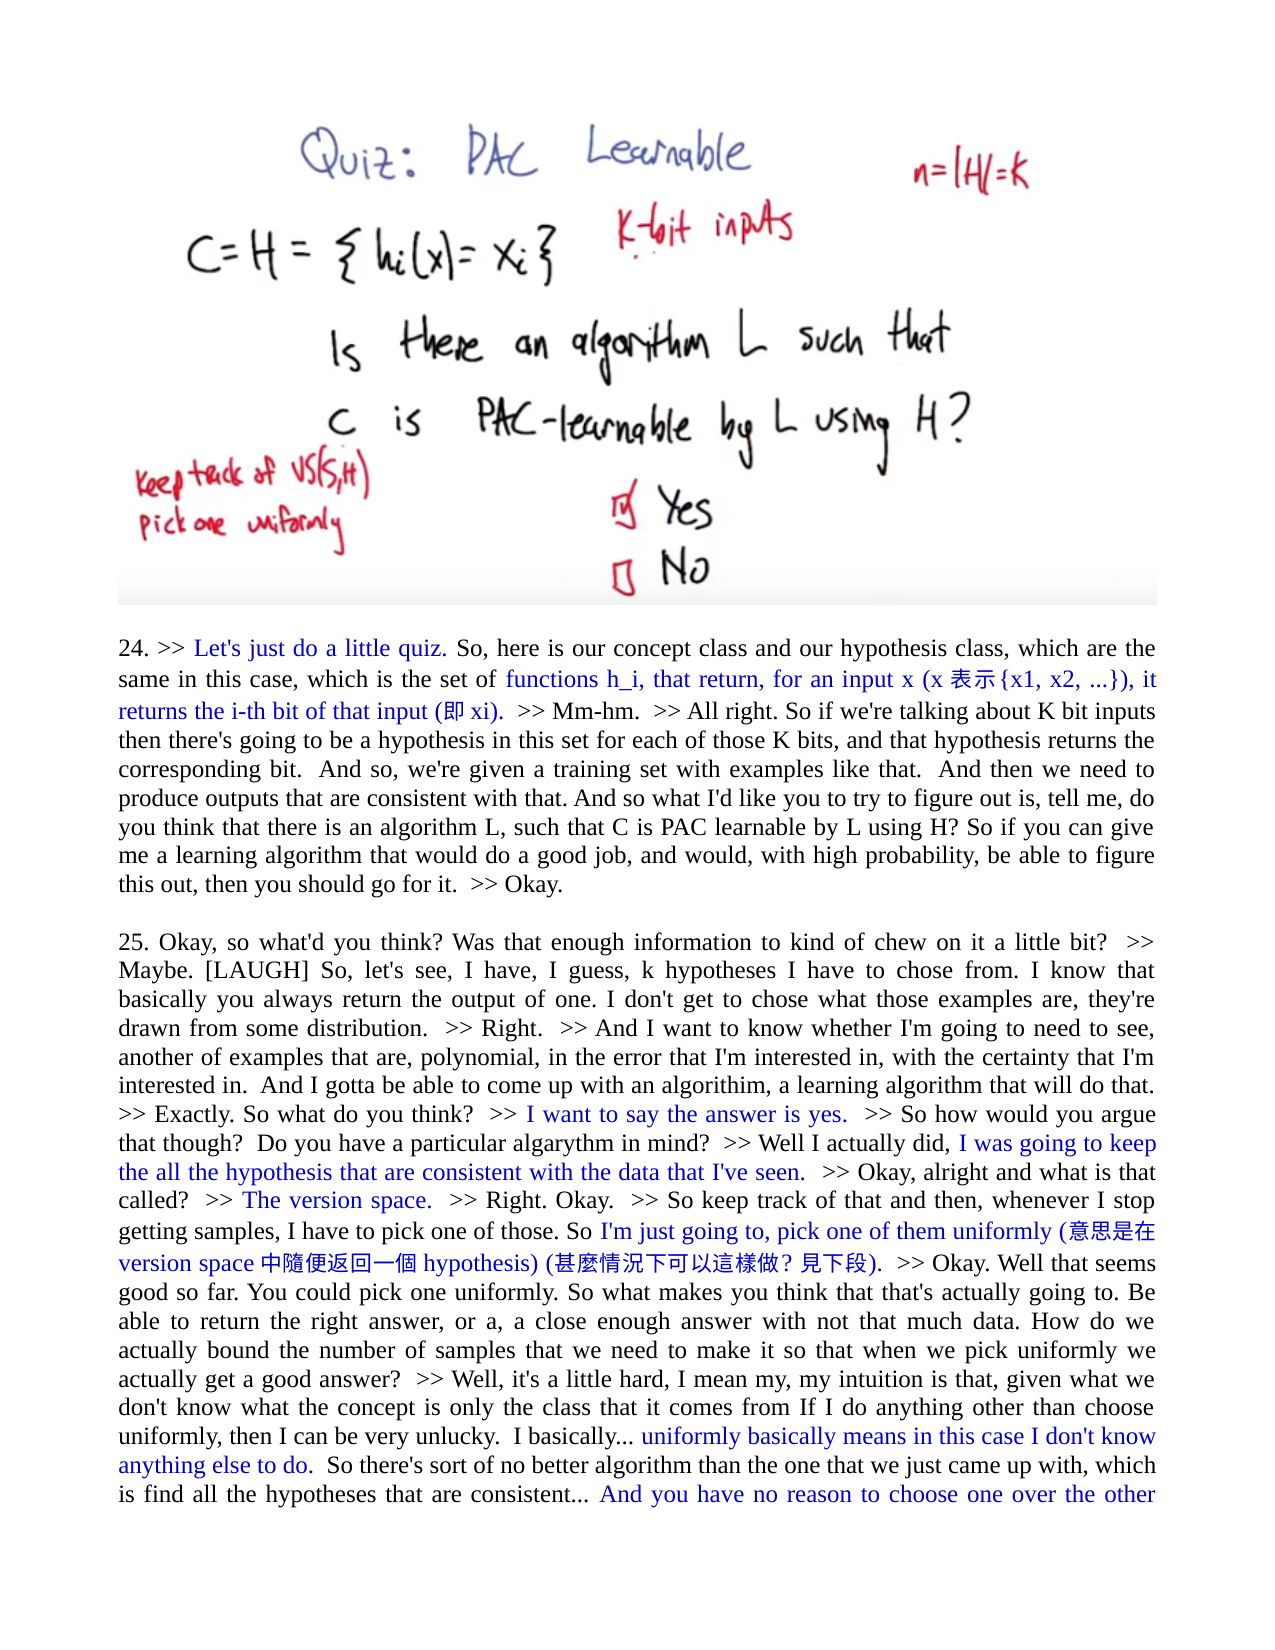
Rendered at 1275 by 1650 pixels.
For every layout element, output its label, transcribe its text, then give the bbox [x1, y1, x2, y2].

picture [118, 118, 1157, 605]
text 24. >> Let's just do a little quiz. So, here is our concept class and our hypothesis class, which are the same in this case, which is the set of functions h_i, that return, for an input x (x表示{x1, x2, ...}), it returns the i-th bit of that input (即xi). >> Mm-hm. >> All right. So if we're talking about K bit inputs then there's going to be a hypothesis in this set for each of those K bits, and that hypothesis returns the corresponding bit. And so, we're given a training set with examples like that. And then we need to produce outputs that are consistent with that. And so what I'd like you to try to figure out is, tell me, do you think that there is an algorithm L, such that C is PAC learnable by L using H? So if you can give me a learning algorithm that would do a good job, and would, with high probability, be able to figure this out, then you should go for it. >> Okay. [118, 633, 1157, 898]
text 25. Okay, so what'd you think? Was that enough information to kind of chew on it a little bit? >> Maybe. [LAUGH] So, let's see, I have, I guess, k hypotheses I have to chose from. I know that basically you always return the output of one. I don't get to chose what those examples are, they're drawn from some distribution. >> Right. >> And I want to know whether I'm going to need to see, another of examples that are, polynomial, in the error that I'm interested in, with the certainty that I'm interested in. And I gotta be able to come up with an algorithim, a learning algorithm that will do that. >> Exactly. So what do you think? >> I want to say the answer is yes. >> So how would you argue that though? Do you have a particular algarythm in mind? >> Well I actually did, I was going to keep the all the hypothesis that are consistent with the data that I've seen. >> Okay, alright and what is that called? >> The version space. >> Right. Okay. >> So keep track of that and then, whenever I stop getting samples, I have to pick one of those. So I'm just going to, pick one of them uniformly (意思是在version space中隨便返回一個hypothesis) (甚麼情況下可以這樣做? 見下段). >> Okay. Well that seems good so far. You could pick one uniformly. So what makes you think that that's actually going to. Be able to return the right answer, or a, a close enough answer with not that much data. How do we actually bound the number of samples that we need to make it so that when we pick uniformly we actually get a good answer? >> Well, it's a little hard, I mean my, my intuition is that, given what we don't know what the concept is only the class that it comes from If I do anything other than choose uniformly, then I can be very unlucky. I basically... uniformly basically means in this case I don't know anything else to do. So there's sort of no better algorithm than the one that we just came up with, which is find all the hypotheses that are consistent... And you have no reason to choose one over the other [118, 927, 1157, 1507]
